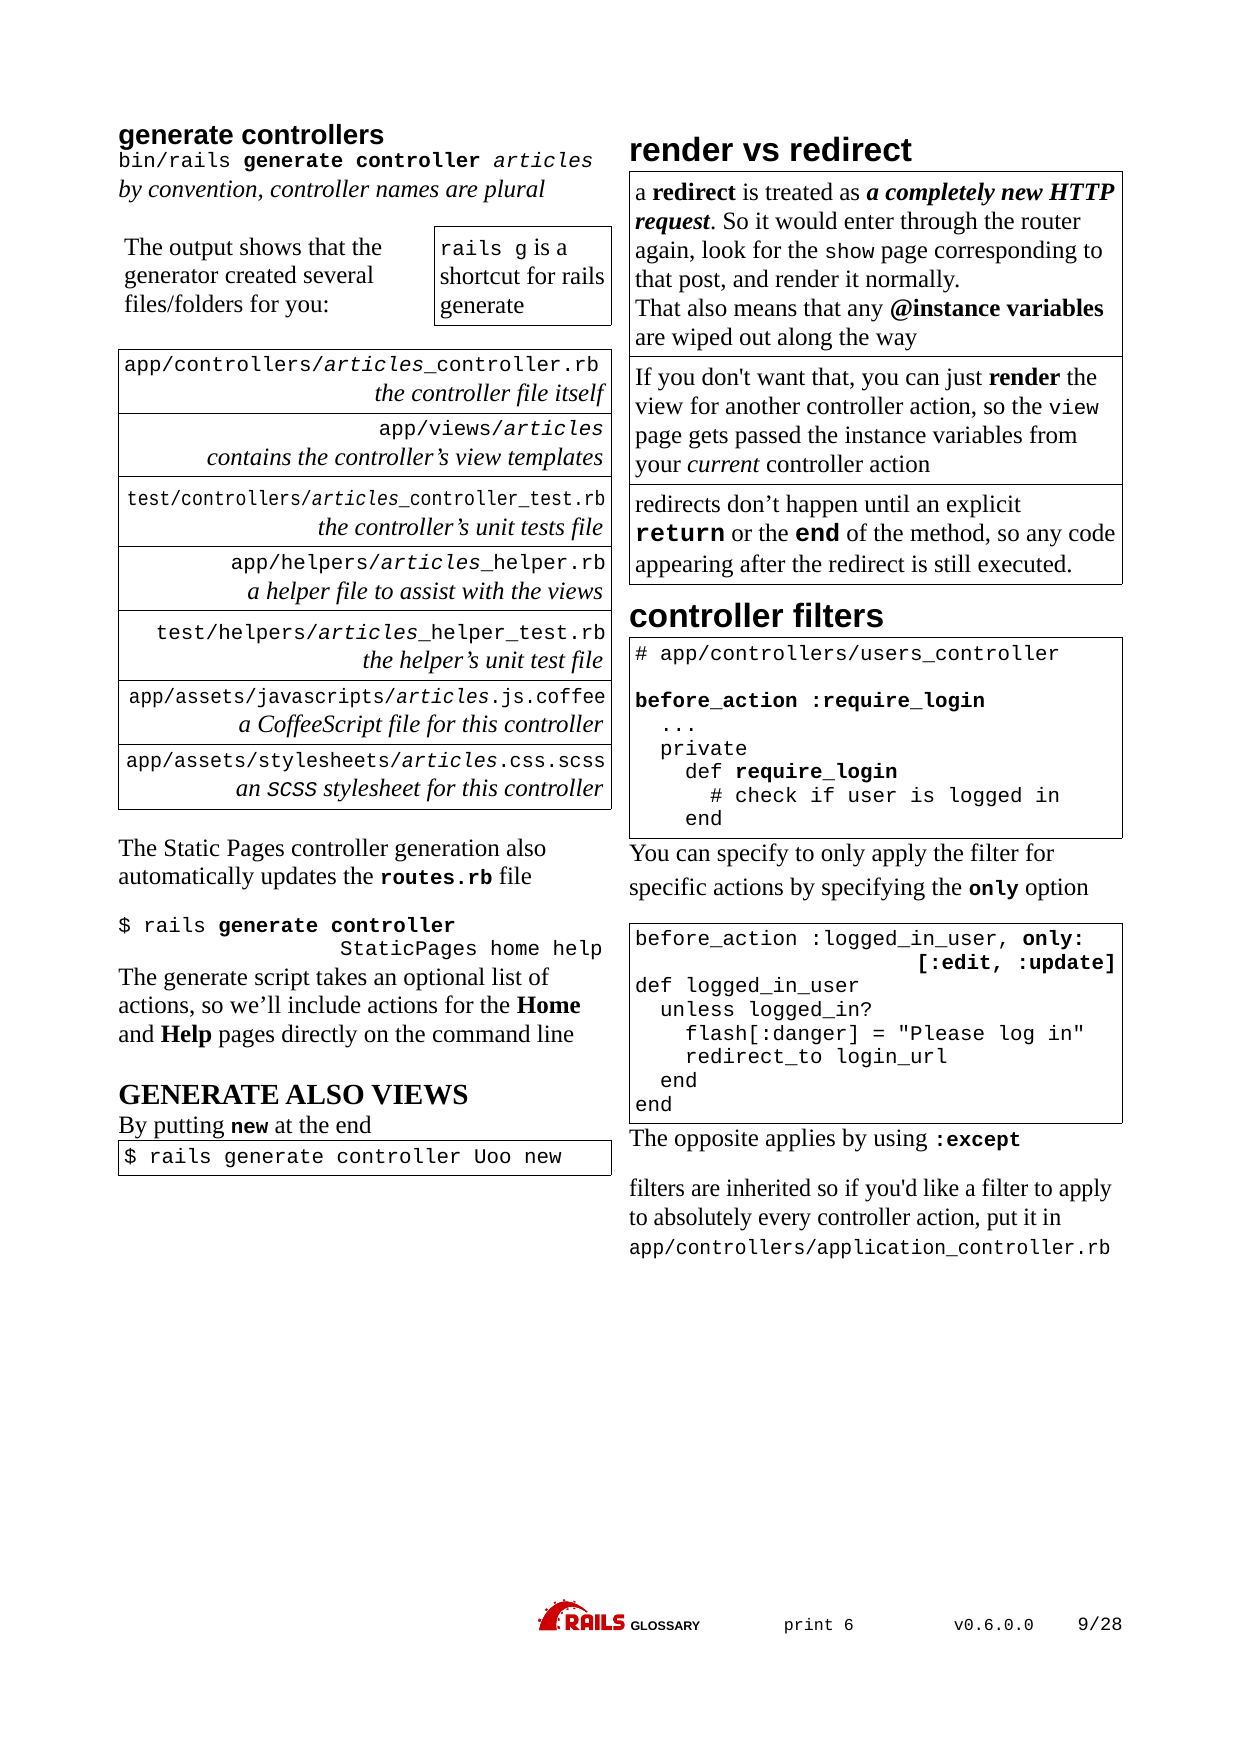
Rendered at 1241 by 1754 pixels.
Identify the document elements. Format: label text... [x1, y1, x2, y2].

table_cell app/assets/javascripts/articles.js.coffee a CoffeeScript file for this controller [119, 681, 611, 744]
table_header $ rails generate controller Uoo new [119, 1141, 611, 1175]
text GENERATE ALSO VIEWS [118, 1077, 611, 1110]
text by convention, controller names are plural [118, 174, 611, 202]
table_cell test/controllers/articles_controller_test.rb the controller’s unit tests file [119, 477, 611, 546]
text The generate script takes an optional list of actions, so we’ll include actions for the Home and Help pages directly on the command line [118, 962, 611, 1048]
table_header rails g is a shortcut for rails generate [435, 227, 611, 325]
text StaticPages home help [118, 938, 611, 962]
subtitle controller filters [629, 596, 1122, 634]
text filters are inherited so if you'd like a filter to apply to absolutely every controller action, put it in app/controllers/application_controller.rb [629, 1173, 1122, 1260]
table_cell app/helpers/articles_helper.rb a helper file to assist with the views [119, 547, 611, 610]
table_cell If you don't want that, you can just render the view for another controller action, so the view page gets passed the instance variables from your current controller action [630, 357, 1122, 484]
text By putting new at the end [118, 1110, 611, 1140]
text You can specify to only apply the filter for specific actions by specifying the only option [629, 839, 1122, 902]
table_cell app/assets/stylesheets/articles.css.scss an SCSS stylesheet for this controller [119, 745, 611, 809]
table_header The output shows that the generator created several files/folders for you: [118, 226, 434, 325]
table_header a redirect is treated as a completely new HTTP request. So it would enter through the router again, look for the show page corresponding to that post, and render it normally. That also means that any @instance variables are wiped out along the way [630, 172, 1122, 356]
text The Static Pages controller generation also automatically updates the routes.rb file [118, 833, 611, 891]
subtitle generate controllers [118, 118, 611, 150]
table_header # app/controllers/users_controller before_action :require_login ... private def require_login # check if user is logged in end [630, 638, 1122, 838]
text $ rails generate controller [118, 914, 611, 938]
table_header app/controllers/articles_controller.rb the controller file itself [119, 350, 611, 412]
table_cell app/views/articles contains the controller’s view templates [119, 414, 611, 476]
text The opposite applies by using :except [629, 1124, 1122, 1153]
subtitle render vs redirect [629, 130, 1122, 168]
table_header before_action :logged_in_user, only: [:edit, :update] def logged_in_user unless logged_in? flash[:danger] = "Please log in" redirect_to login_url end end [630, 924, 1122, 1123]
text bin/rails generate controller articles [118, 150, 611, 174]
table_cell redirects don’t happen until an explicit return or the end of the method, so any code appearing after the redirect is still executed. [630, 485, 1122, 584]
table_cell test/helpers/articles_helper_test.rb the helper’s unit test file [119, 611, 611, 680]
